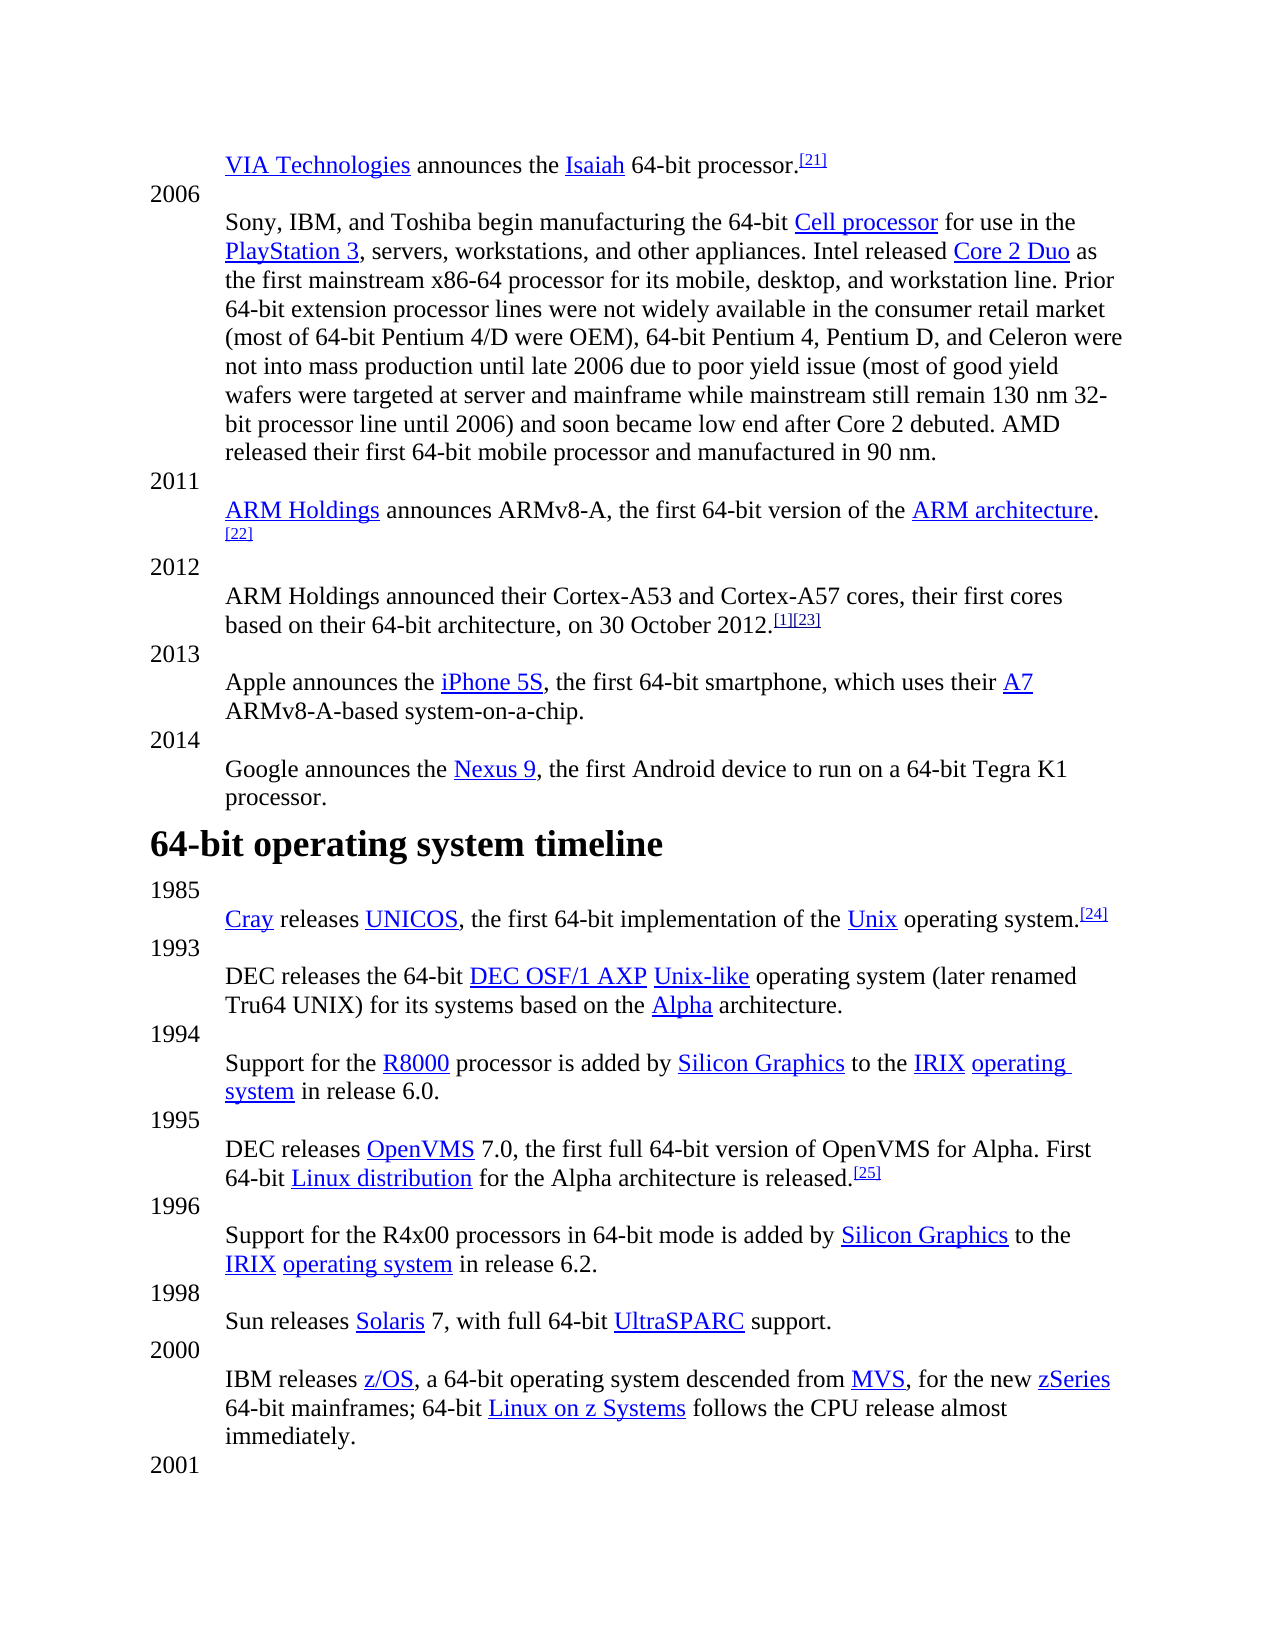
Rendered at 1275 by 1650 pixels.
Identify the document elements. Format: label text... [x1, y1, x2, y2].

text Apple announces the iPhone 5S, the first 64‑bit smartphone, which uses their A7 ARMv8-A-based system-on-a-chip. [225, 667, 1125, 725]
text 2011 [150, 466, 1125, 495]
text Google announces the Nexus 9, the first Android device to run on a 64-bit Tegra K1 processor. [225, 754, 1125, 811]
text 2013 [150, 639, 1125, 667]
text Sony, IBM, and Toshiba begin manufacturing the 64-bit Cell processor for use in the PlayStation 3, servers, workstations, and other appliances. Intel released Core 2 Duo as the first mainstream x86-64 processor for its mobile, desktop, and workstation line. Prior 64-bit extension processor lines were not widely available in the consumer retail market (most of 64-bit Pentium 4/D were OEM), 64-bit Pentium 4, Pentium D, and Celeron were not into mass production until late 2006 due to poor yield issue (most of good yield wafers were targeted at server and mainframe while mainstream still remain 130 nm 32-bit processor line until 2006) and soon became low end after Core 2 debuted. AMD released their first 64-bit mobile processor and manufactured in 90 nm. [225, 207, 1125, 466]
text Support for the R8000 processor is added by Silicon Graphics to the IRIX operating system in release 6.0. [225, 1048, 1125, 1105]
text 1993 [150, 933, 1125, 961]
text 1996 [150, 1191, 1125, 1220]
text DEC releases the 64-bit DEC OSF/1 AXP Unix-like operating system (later renamed Tru64 UNIX) for its systems based on the Alpha architecture. [225, 961, 1125, 1019]
text 2012 [150, 552, 1125, 581]
text ARM Holdings announced their Cortex-A53 and Cortex-A57 cores, their first cores based on their 64-bit architecture, on 30 October 2012.[1][23] [225, 581, 1125, 639]
text ARM Holdings announces ARMv8-A, the first 64-bit version of the ARM architecture.[22] [225, 495, 1125, 552]
text 2014 [150, 725, 1125, 754]
text 1985 [150, 875, 1125, 904]
text 2000 [150, 1335, 1125, 1364]
text Sun releases Solaris 7, with full 64-bit UltraSPARC support. [225, 1306, 1125, 1335]
text 2001 [150, 1450, 1125, 1479]
text Cray releases UNICOS, the first 64-bit implementation of the Unix operating system.[24] [225, 904, 1125, 933]
text IBM releases z/OS, a 64-bit operating system descended from MVS, for the new zSeries 64-bit mainframes; 64-bit Linux on z Systems follows the CPU release almost immediately. [225, 1364, 1125, 1450]
text 2006 [150, 179, 1125, 207]
text VIA Technologies announces the Isaiah 64-bit processor.[21] [225, 150, 1125, 179]
text 1994 [150, 1019, 1125, 1048]
text 1998 [150, 1278, 1125, 1306]
text DEC releases OpenVMS 7.0, the first full 64-bit version of OpenVMS for Alpha. First 64-bit Linux distribution for the Alpha architecture is released.[25] [225, 1134, 1125, 1191]
text 1995 [150, 1105, 1125, 1134]
text 64-bit operating system timeline [150, 822, 1125, 865]
text Support for the R4x00 processors in 64-bit mode is added by Silicon Graphics to the IRIX operating system in release 6.2. [225, 1220, 1125, 1278]
